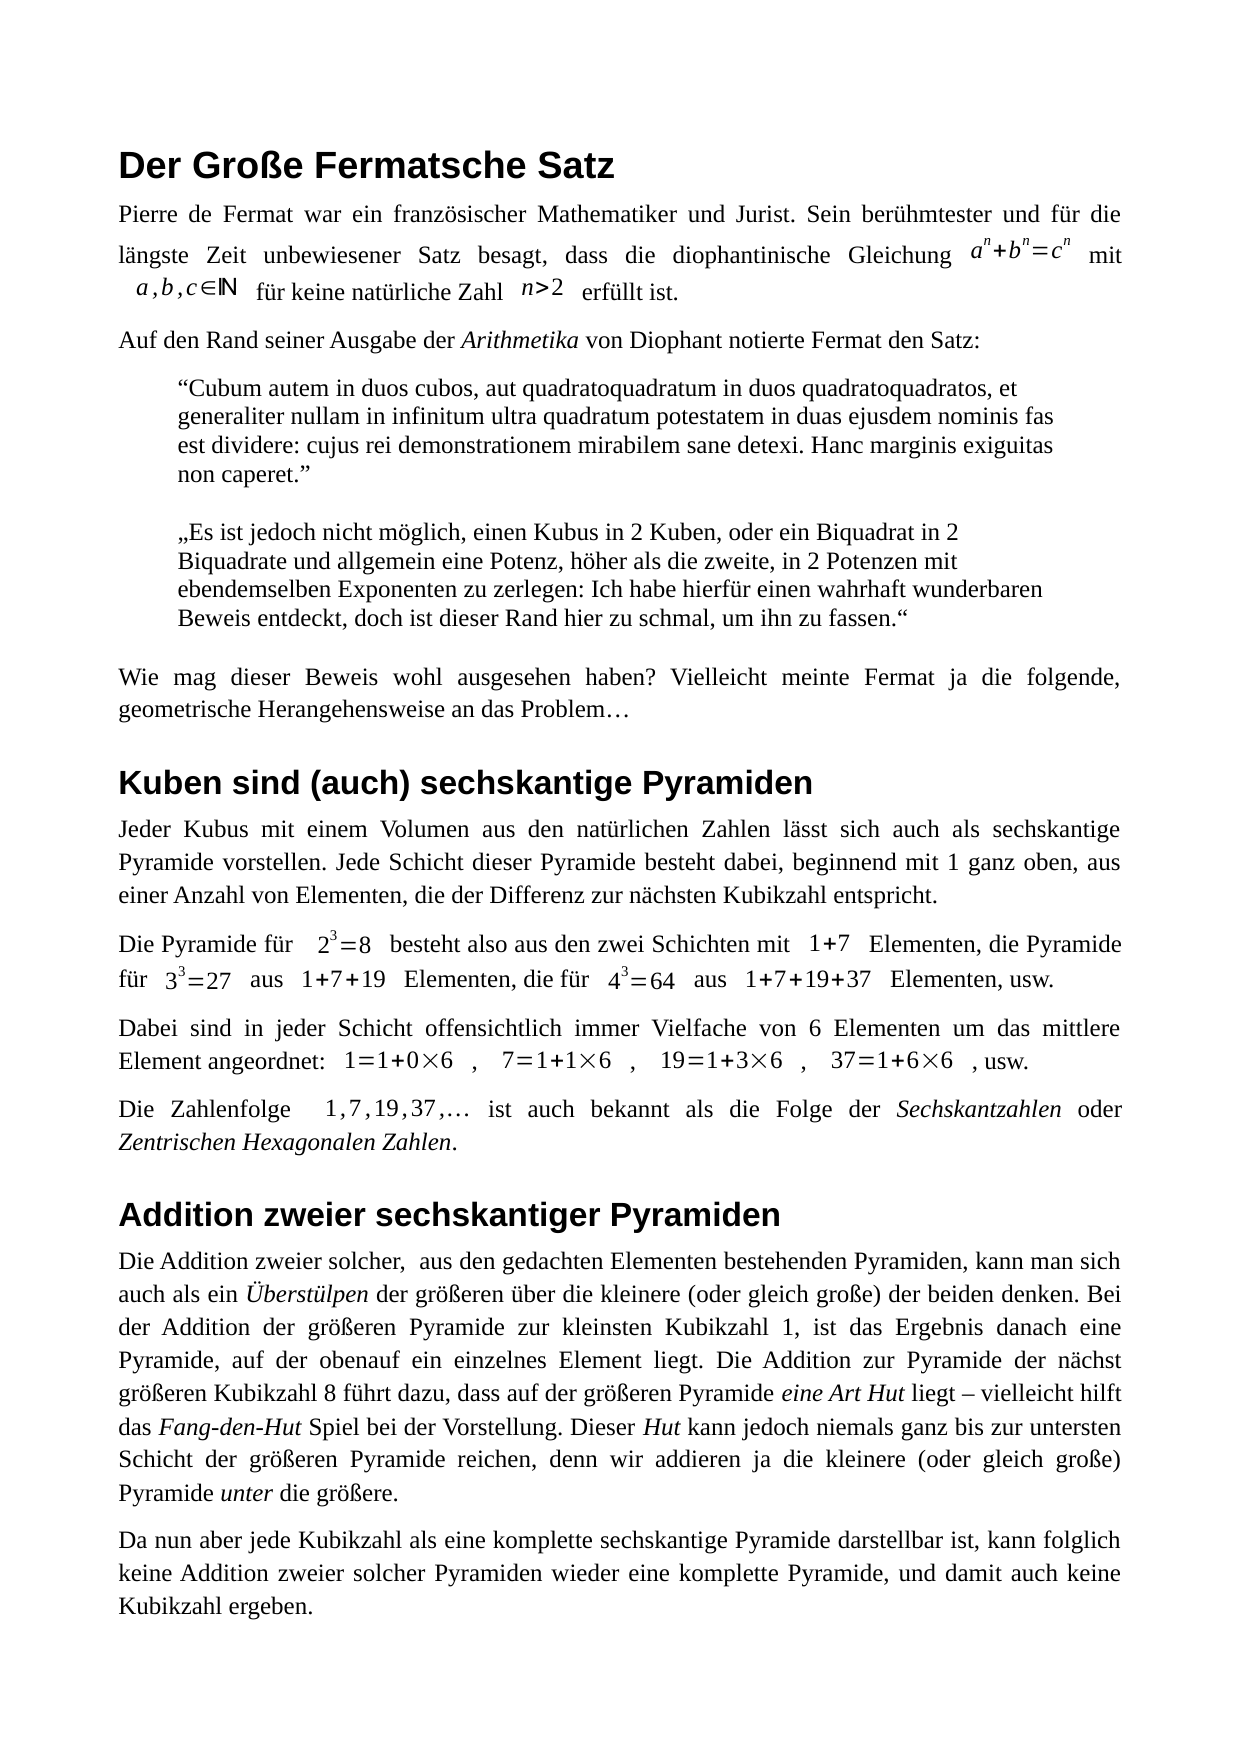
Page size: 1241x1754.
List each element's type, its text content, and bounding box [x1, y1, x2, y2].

text Wie mag dieser Beweis wohl ausgesehen haben? Vielleicht meinte Fermat ja die folgende, geometrische Herangehensweise an das Problem… [118, 662, 1122, 723]
subtitle Der Große Fermatsche Satz [118, 143, 1122, 187]
subtitle Addition zweier sechskantiger Pyramiden [118, 1195, 1122, 1234]
text Die Zahlenfolge ist auch bekannt als die Folge der Sechskantzahlen oder Zentrischen Hexagonalen Zahlen. [118, 1094, 1122, 1156]
text Dabei sind in jeder Schicht offensichtlich immer Vielfache von 6 Elementen um das mittlere Element angeordnet:, , , , usw. [118, 1013, 1122, 1075]
text Pierre de Fermat war ein französischer Mathematiker und Jurist. Sein berühmtester und für die längste Zeit unbewiesener Satz besagt, dass die diophantinische Gleichungmit für keine natürliche Zahlerfüllt ist. [118, 199, 1122, 306]
text Auf den Rand seiner Ausgabe der Arithmetika von Diophant notierte Fermat den Satz: [118, 325, 1122, 354]
text Da nun aber jede Kubikzahl als eine komplette sechskantige Pyramide darstellbar ist, kann folglich keine Addition zweier solcher Pyramiden wieder eine komplette Pyramide, und damit auch keine Kubikzahl ergeben. [118, 1525, 1122, 1620]
text Jeder Kubus mit einem Volumen aus den natürlichen Zahlen lässt sich auch als sechskantige Pyramide vorstellen. Jede Schicht dieser Pyramide besteht dabei, beginnend mit 1 ganz oben, aus einer Anzahl von Elementen, die der Differenz zur nächsten Kubikzahl entspricht. [118, 814, 1122, 909]
text Die Addition zweier solcher, aus den gedachten Elementen bestehenden Pyramiden, kann man sich auch als ein Überstülpen der größeren über die kleinere (oder gleich große) der beiden denken. Bei der Addition der größeren Pyramide zur kleinsten Kubikzahl 1, ist das Ergebnis danach eine Pyramide, auf der obenauf ein einzelnes Element liegt. Die Addition zur Pyramide der nächst größeren Kubikzahl 8 führt dazu, dass auf der größeren Pyramide eine Art Hut liegt – vielleicht hilft das Fang-den-Hut Spiel bei der Vorstellung. Dieser Hut kann jedoch niemals ganz bis zur untersten Schicht der größeren Pyramide reichen, denn wir addieren ja die kleinere (oder gleich große) Pyramide unter die größere. [118, 1246, 1122, 1506]
text „Es ist jedoch nicht möglich, einen Kubus in 2 Kuben, oder ein Biquadrat in 2 Biquadrate und allgemein eine Potenz, höher als die zweite, in 2 Potenzen mit ebendemselben Exponenten zu zerlegen: Ich habe hierfür einen wahrhaft wunderbaren Beweis entdeckt, doch ist dieser Rand hier zu schmal, um ihn zu fassen.“ [177, 517, 1063, 632]
text “Cubum autem in duos cubos, aut quadratoquadratum in duos quadratoquadratos, et generaliter nullam in infinitum ultra quadratum potestatem in duas ejusdem nominis fas est dividere: cujus rei demonstrationem mirabilem sane detexi. Hanc marginis exiguitas non caperet.” [177, 373, 1063, 488]
text Die Pyramide für besteht also aus den zwei Schichten mitElementen, die Pyramide fürausElementen, die fürausElementen, usw. [118, 928, 1122, 994]
subtitle Kuben sind (auch) sechskantige Pyramiden [118, 763, 1122, 802]
